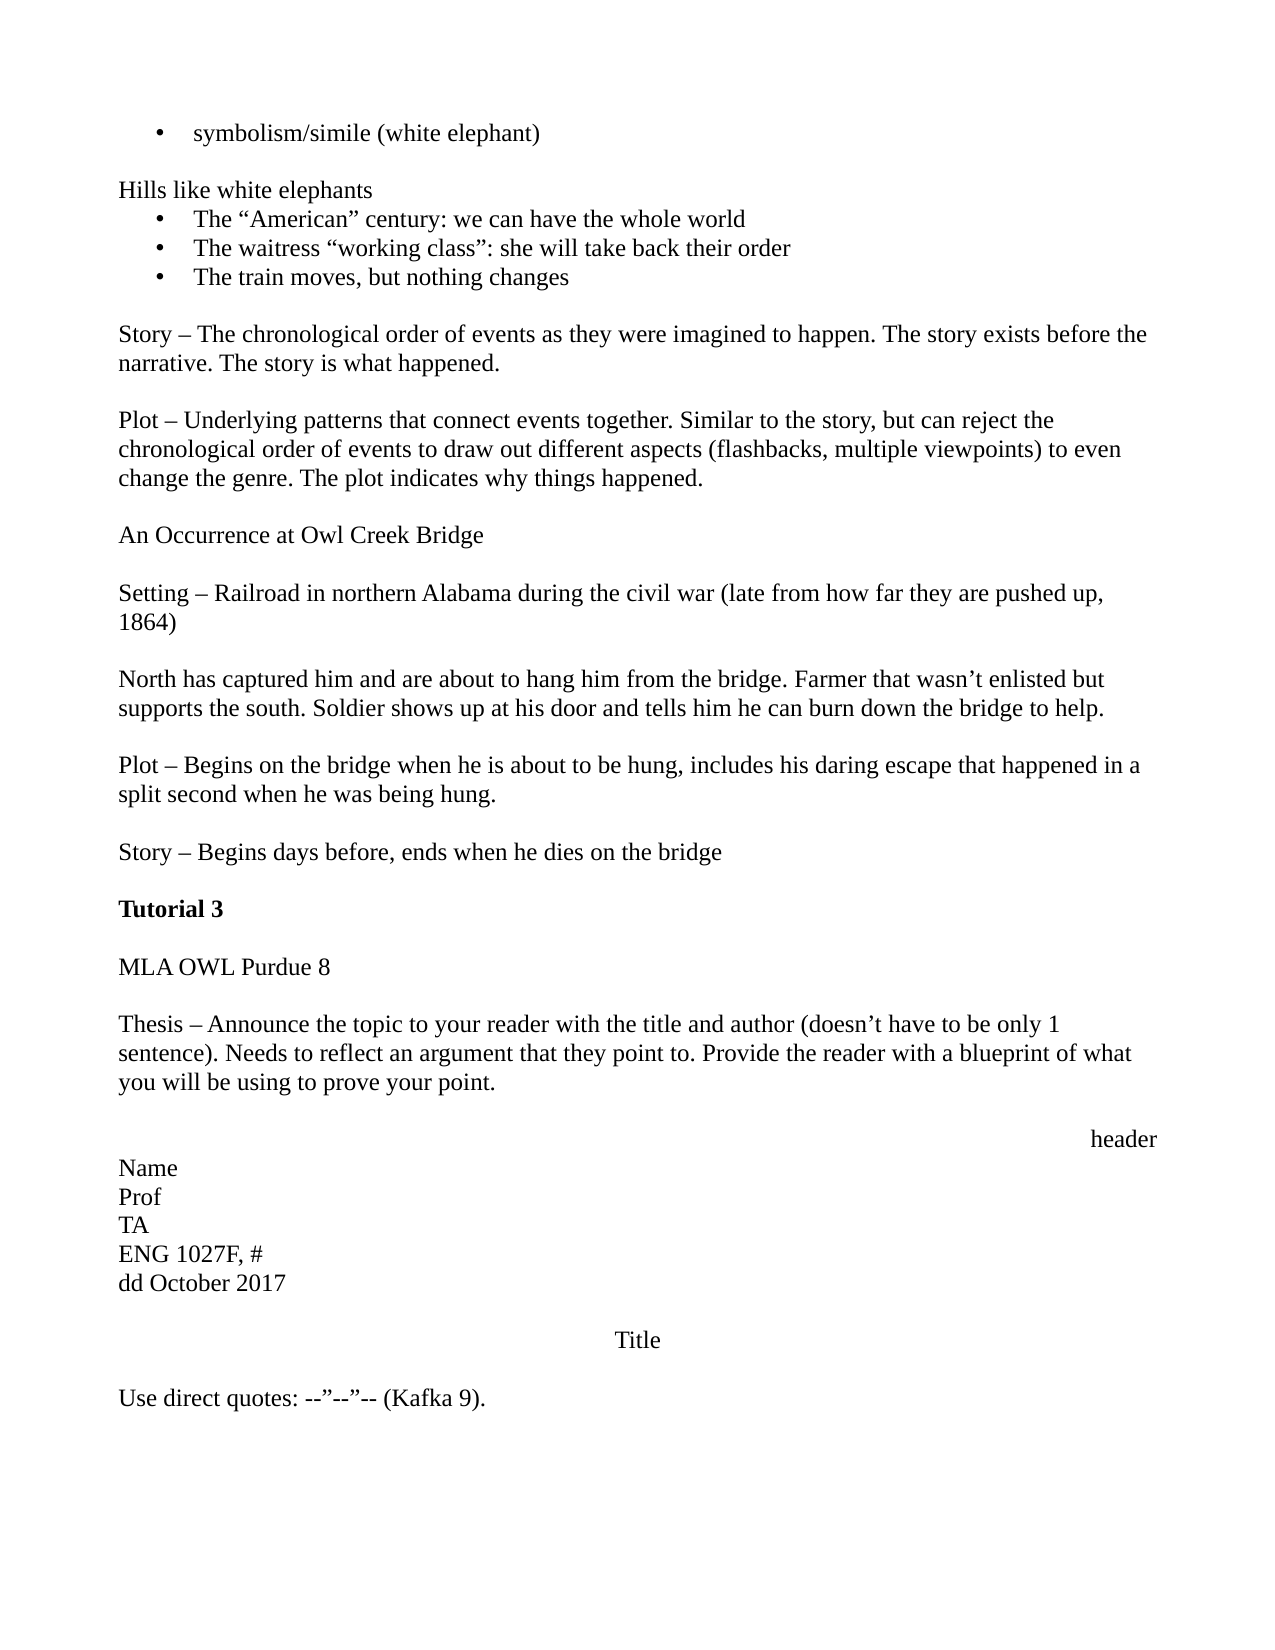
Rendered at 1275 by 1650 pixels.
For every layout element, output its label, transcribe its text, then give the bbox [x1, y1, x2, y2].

list symbolism/simile (white elephant) [156, 118, 1157, 147]
text Tutorial 3 [118, 894, 1157, 923]
text Story – Begins days before, ends when he dies on the bridge [118, 837, 1157, 866]
text Title [118, 1326, 1157, 1354]
text dd October 2017 [118, 1268, 1157, 1297]
text Plot – Begins on the bridge when he is about to be hung, includes his daring escape that happened in a split second when he was being hung. [118, 751, 1157, 808]
text An Occurrence at Owl Creek Bridge [118, 521, 1157, 549]
text Story – The chronological order of events as they were imagined to happen. The story exists before the narrative. The story is what happened. [118, 319, 1157, 377]
text North has captured him and are about to hang him from the bridge. Farmer that wasn’t enlisted but supports the south. Soldier shows up at his door and tells him he can burn down the bridge to help. [118, 664, 1157, 722]
text ENG 1027F, # [118, 1239, 1157, 1268]
text Hills like white elephants [118, 176, 1157, 204]
text Name [118, 1153, 1157, 1182]
text MLA OWL Purdue 8 [118, 952, 1157, 981]
text Prof [118, 1182, 1157, 1211]
list The waitress “working class”: she will take back their order [156, 233, 1157, 262]
text Use direct quotes: --”--”-- (Kafka 9). [118, 1383, 1157, 1412]
list The “American” century: we can have the whole world [156, 204, 1157, 233]
list The train moves, but nothing changes [156, 262, 1157, 291]
text Setting – Railroad in northern Alabama during the civil war (late from how far they are pushed up, 1864) [118, 578, 1157, 636]
text TA [118, 1211, 1157, 1239]
text Thesis – Announce the topic to your reader with the title and author (doesn’t have to be only 1 sentence). Needs to reflect an argument that they point to. Provide the reader with a blueprint of what you will be using to prove your point. [118, 1009, 1157, 1096]
text Plot – Underlying patterns that connect events together. Similar to the story, but can reject the chronological order of events to draw out different aspects (flashbacks, multiple viewpoints) to even change the genre. The plot indicates why things happened. [118, 406, 1157, 492]
text header [118, 1124, 1157, 1153]
